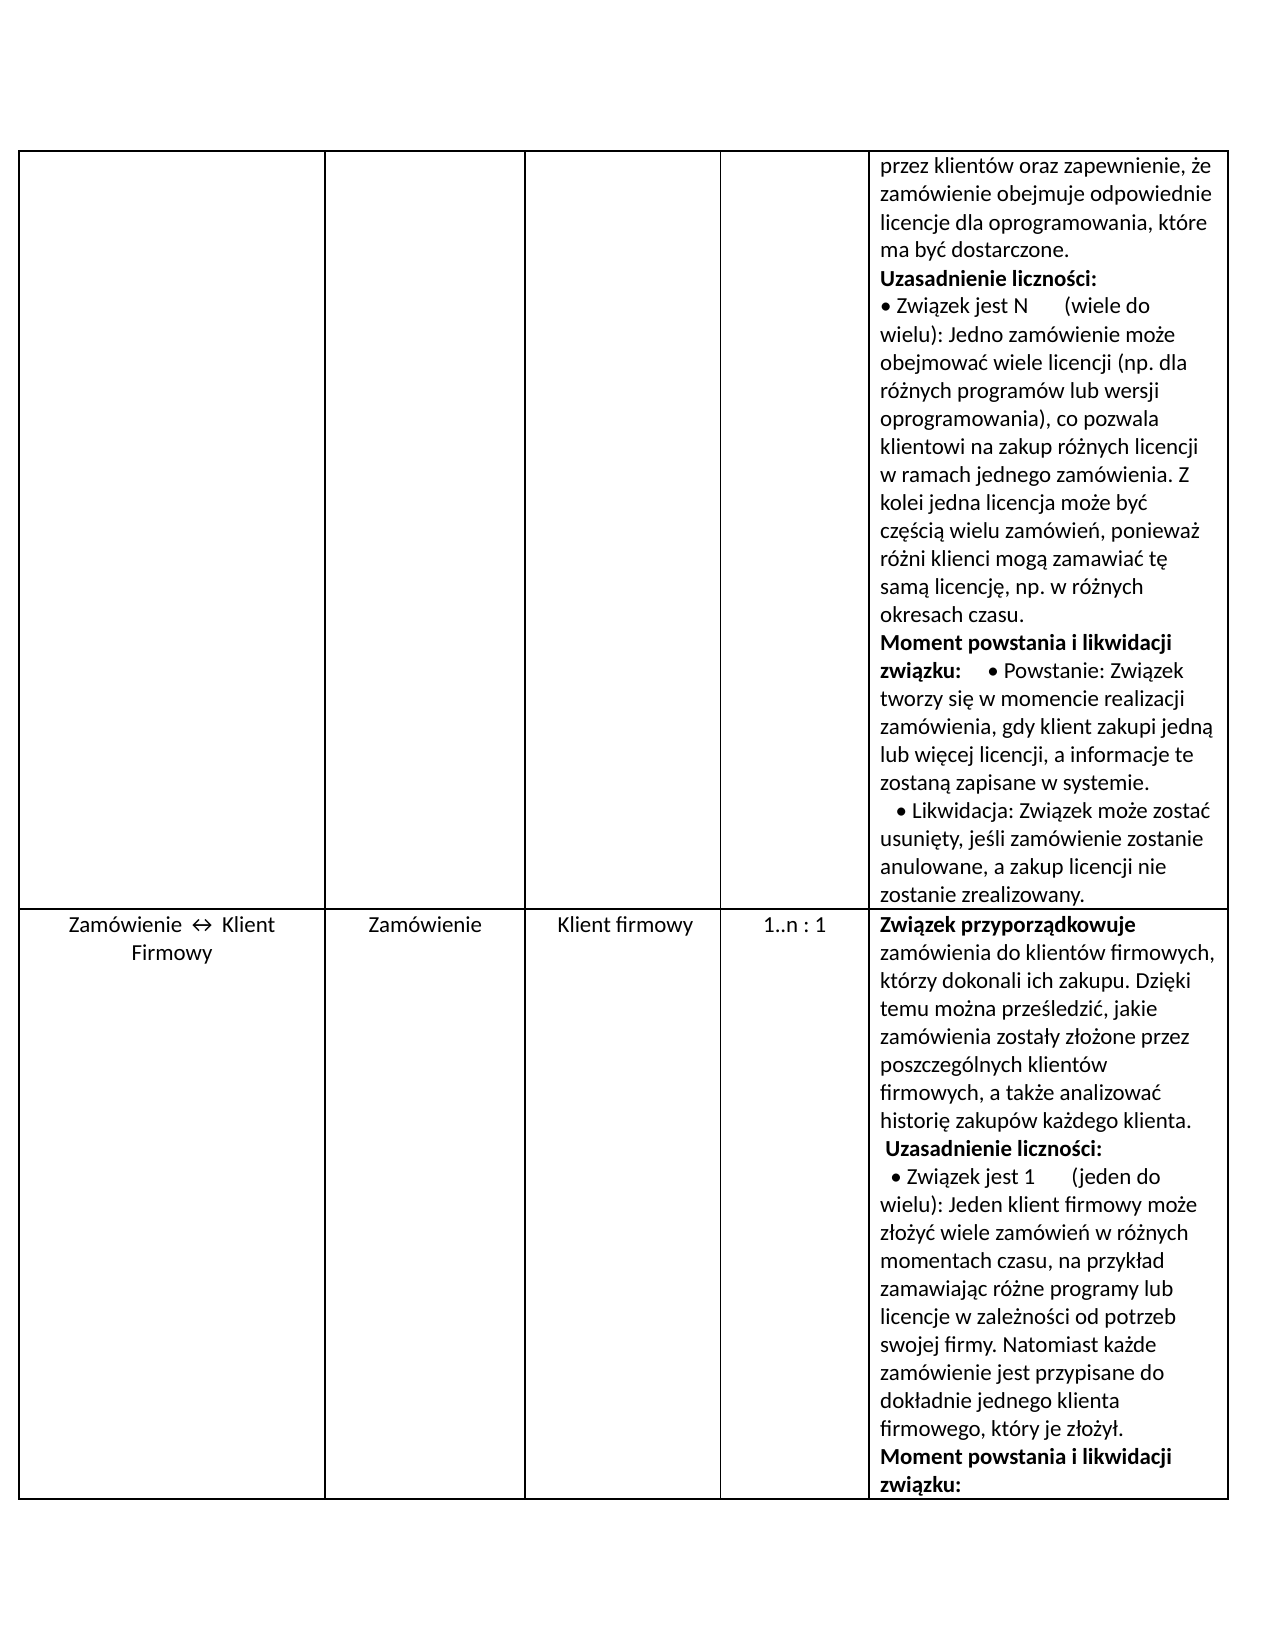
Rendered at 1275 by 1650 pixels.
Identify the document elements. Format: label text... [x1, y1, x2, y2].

table_cell Zamówienie [326, 910, 524, 1498]
table_cell [326, 152, 524, 908]
table_cell Związek przyporządkowuje zamówienia do klientów firmowych, którzy dokonali ich zakupu. Dzięki temu można prześledzić, jakie zamówienia zostały złożone przez poszczególnych klientów firmowych, a także analizować historię zakupów każdego klienta. Uzasadnienie liczności: • Związek jest 1 (jeden do wielu): Jeden klient firmowy może złożyć wiele zamówień w różnych momentach czasu, na przykład zamawiając różne programy lub licencje w zależności od potrzeb swojej firmy. Natomiast każde zamówienie jest przypisane do dokładnie jednego klienta firmowego, który je złożył. Moment powstania i likwidacji związku: [870, 910, 1227, 1498]
table_cell [20, 152, 324, 908]
table_cell [721, 152, 868, 908]
table_cell Klient firmowy [526, 910, 720, 1498]
table_cell Zamówienie ↔ Klient Firmowy [20, 910, 324, 1498]
table_cell [526, 152, 720, 908]
table_cell 1..n : 1 [721, 910, 868, 1498]
table_cell przez klientów oraz zapewnienie, że zamówienie obejmuje odpowiednie licencje dla oprogramowania, które ma być dostarczone. Uzasadnienie liczności: • Związek jest N (wiele do wielu): Jedno zamówienie może obejmować wiele licencji (np. dla różnych programów lub wersji oprogramowania), co pozwala klientowi na zakup różnych licencji w ramach jednego zamówienia. Z kolei jedna licencja może być częścią wielu zamówień, ponieważ różni klienci mogą zamawiać tę samą licencję, np. w różnych okresach czasu. Moment powstania i likwidacji związku: • Powstanie: Związek tworzy się w momencie realizacji zamówienia, gdy klient zakupi jedną lub więcej licencji, a informacje te zostaną zapisane w systemie. • Likwidacja: Związek może zostać usunięty, jeśli zamówienie zostanie anulowane, a zakup licencji nie zostanie zrealizowany. [870, 152, 1227, 908]
